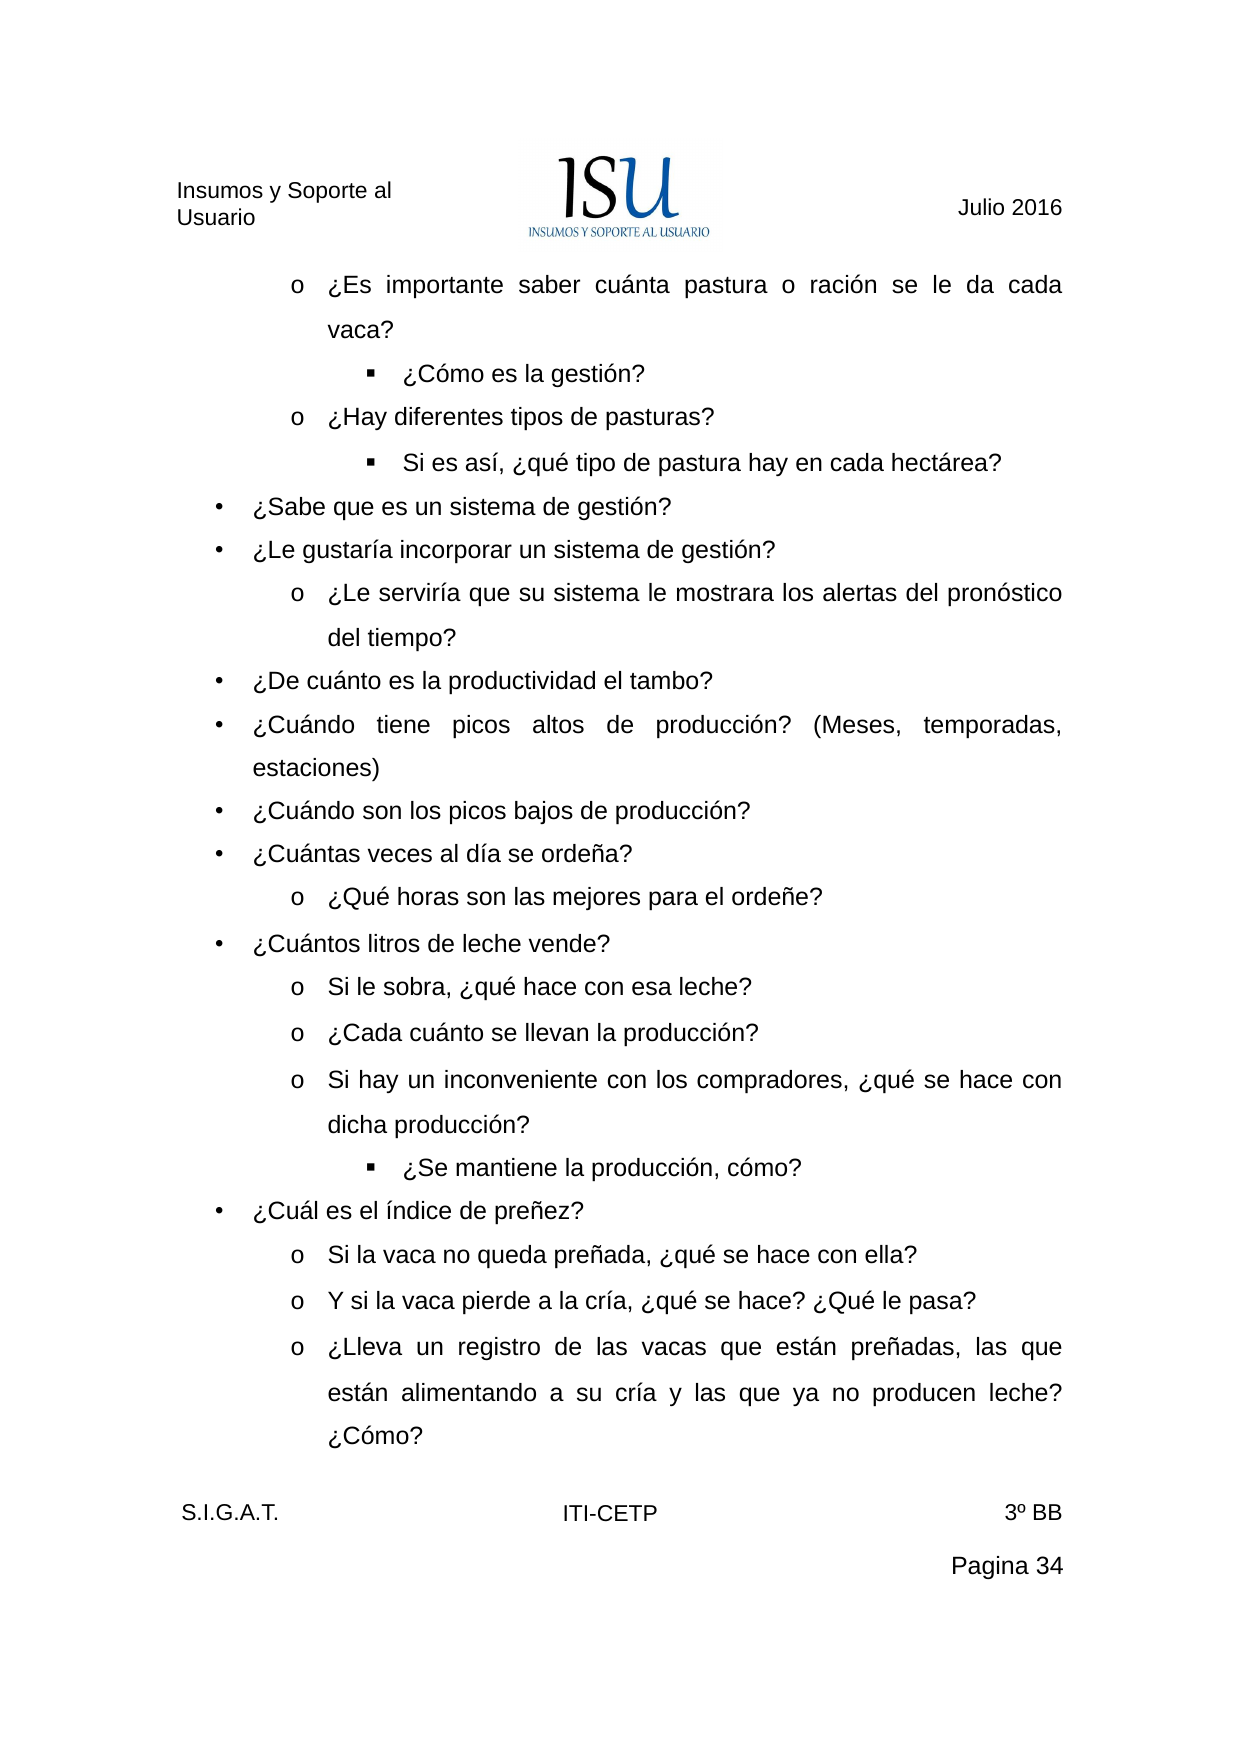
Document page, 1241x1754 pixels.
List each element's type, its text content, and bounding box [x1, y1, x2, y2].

list ¿Cómo es la gestión? [365, 359, 1063, 387]
list Si le sobra, ¿qué hace con esa leche? [290, 972, 1063, 1003]
list ¿Cuál es el índice de preñez? [215, 1196, 1063, 1225]
list ¿Cuántas veces al día se ordeña? [215, 839, 1063, 868]
list Y si la vaca pierde a la cría, ¿qué se hace? ¿Qué le pasa? [290, 1286, 1063, 1317]
list ¿Lleva un registro de las vacas que están preñadas, las que están alimentando a su cría y las que ya no producen leche? ¿Cómo? [290, 1332, 1063, 1449]
list Si la vaca no queda preñada, ¿qué se hace con ella? [290, 1239, 1063, 1271]
list ¿De cuánto es la productividad el tambo? [215, 666, 1063, 695]
list ¿Le gustaría incorporar un sistema de gestión? [215, 535, 1063, 563]
list ¿Qué horas son las mejores para el ordeñe? [290, 882, 1063, 913]
list ¿Le serviría que su sistema le mostrara los alertas del pronóstico del tiempo? [290, 578, 1063, 652]
list ¿Cuándo son los picos bajos de producción? [215, 796, 1063, 825]
list ¿Cuándo tiene picos altos de producción? (Meses, temporadas, estaciones) [215, 709, 1063, 782]
list Si es así, ¿qué tipo de pastura hay en cada hectárea? [365, 448, 1063, 477]
list ¿Sabe que es un sistema de gestión? [215, 491, 1063, 520]
list ¿Es importante saber cuánta pastura o ración se le da cada vaca? [290, 270, 1063, 344]
picture [517, 138, 723, 252]
list ¿Se mantiene la producción, cómo? [365, 1153, 1063, 1182]
list ¿Cada cuánto se llevan la producción? [290, 1018, 1063, 1049]
list ¿Cuántos litros de leche vende? [215, 929, 1063, 958]
list Si hay un inconveniente con los compradores, ¿qué se hace con dicha producción? [290, 1065, 1063, 1139]
list ¿Hay diferentes tipos de pasturas? [290, 402, 1063, 433]
